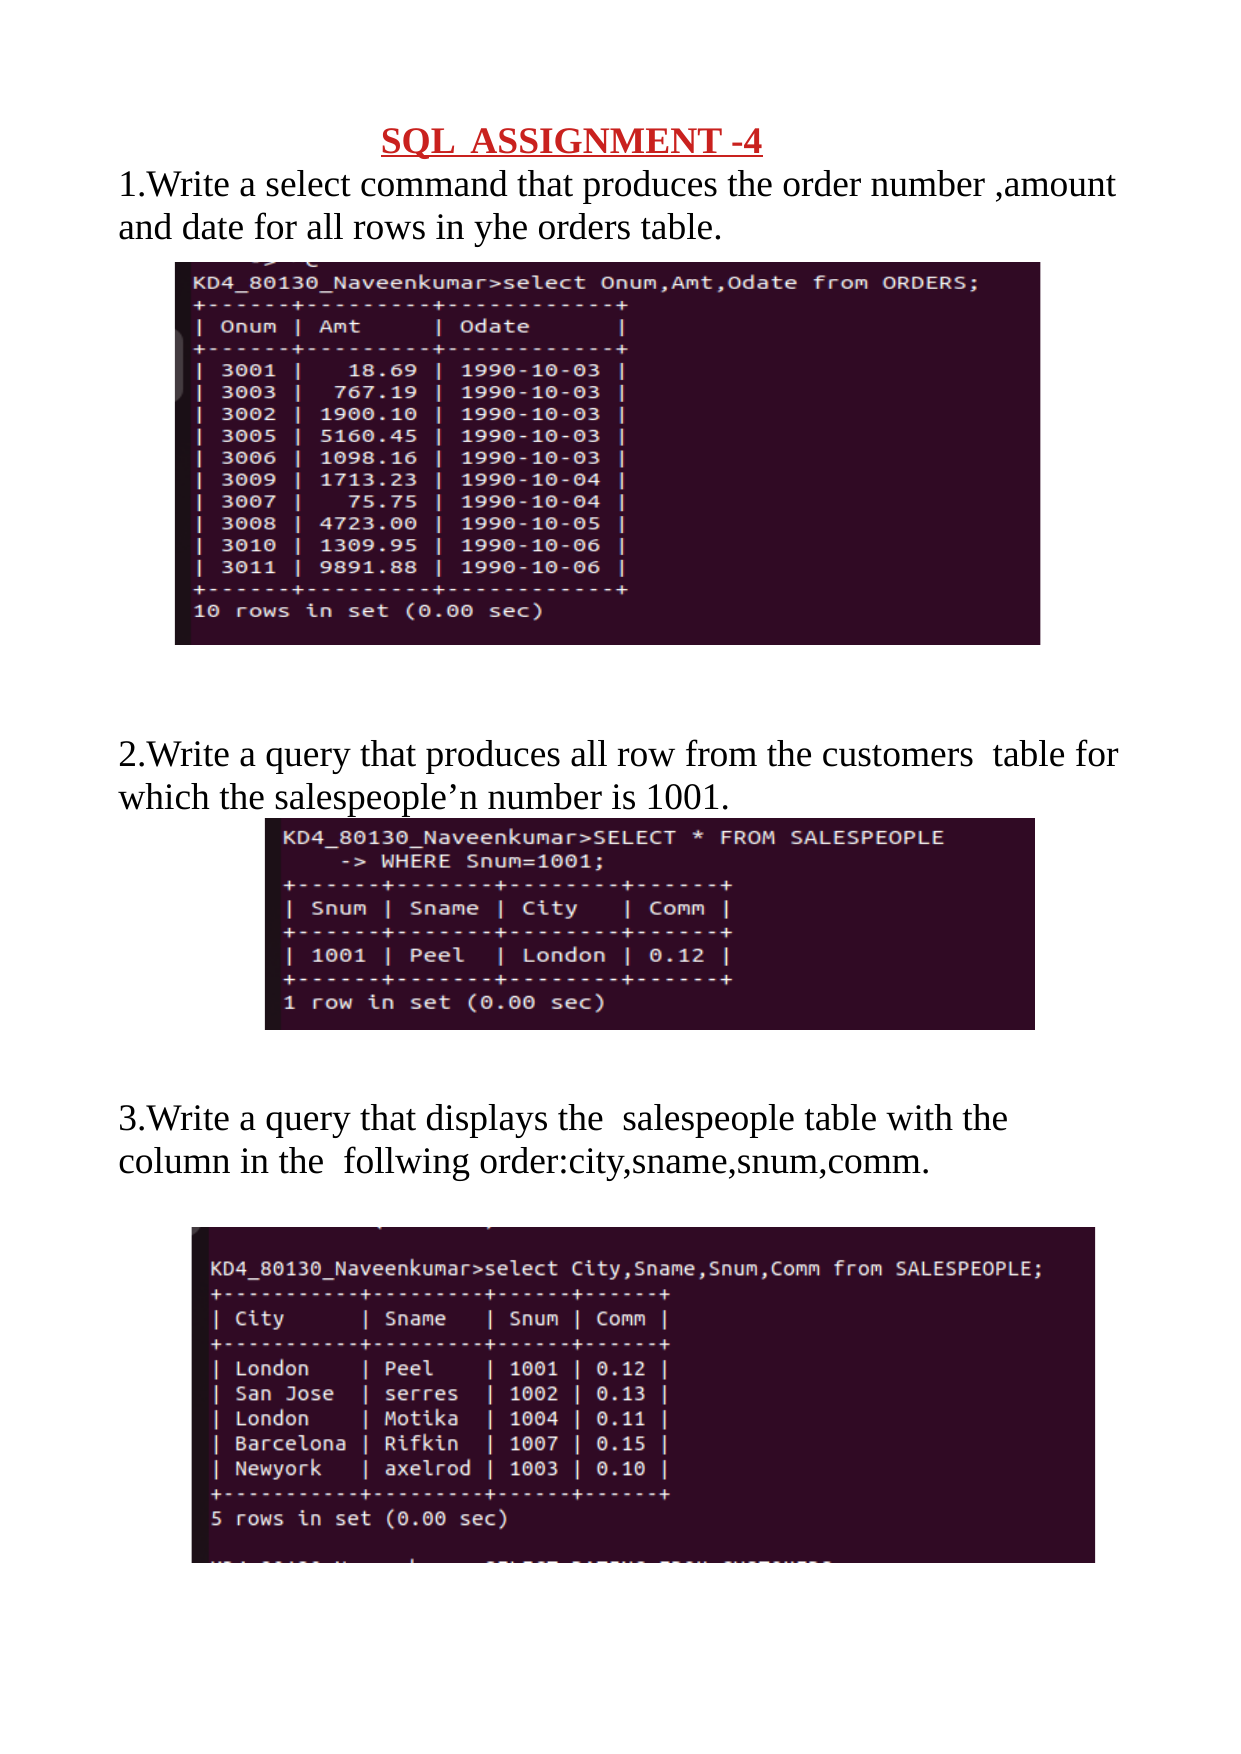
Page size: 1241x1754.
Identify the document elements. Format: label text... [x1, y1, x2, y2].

text 3.Write a query that displays the salespeople table with the column in the follwing order:city,sname,snum,comm. [118, 1095, 1122, 1181]
picture [191, 1227, 1096, 1563]
text 1.Write a select command that produces the order number ,amount and date for all rows in yhe orders table. [118, 161, 1122, 247]
picture [264, 818, 1035, 1030]
text SQL ASSIGNMENT -4 [118, 118, 1122, 161]
text 2.Write a query that produces all row from the customers table for which the salespeople’n number is 1001. [118, 731, 1122, 817]
picture [174, 262, 1041, 645]
